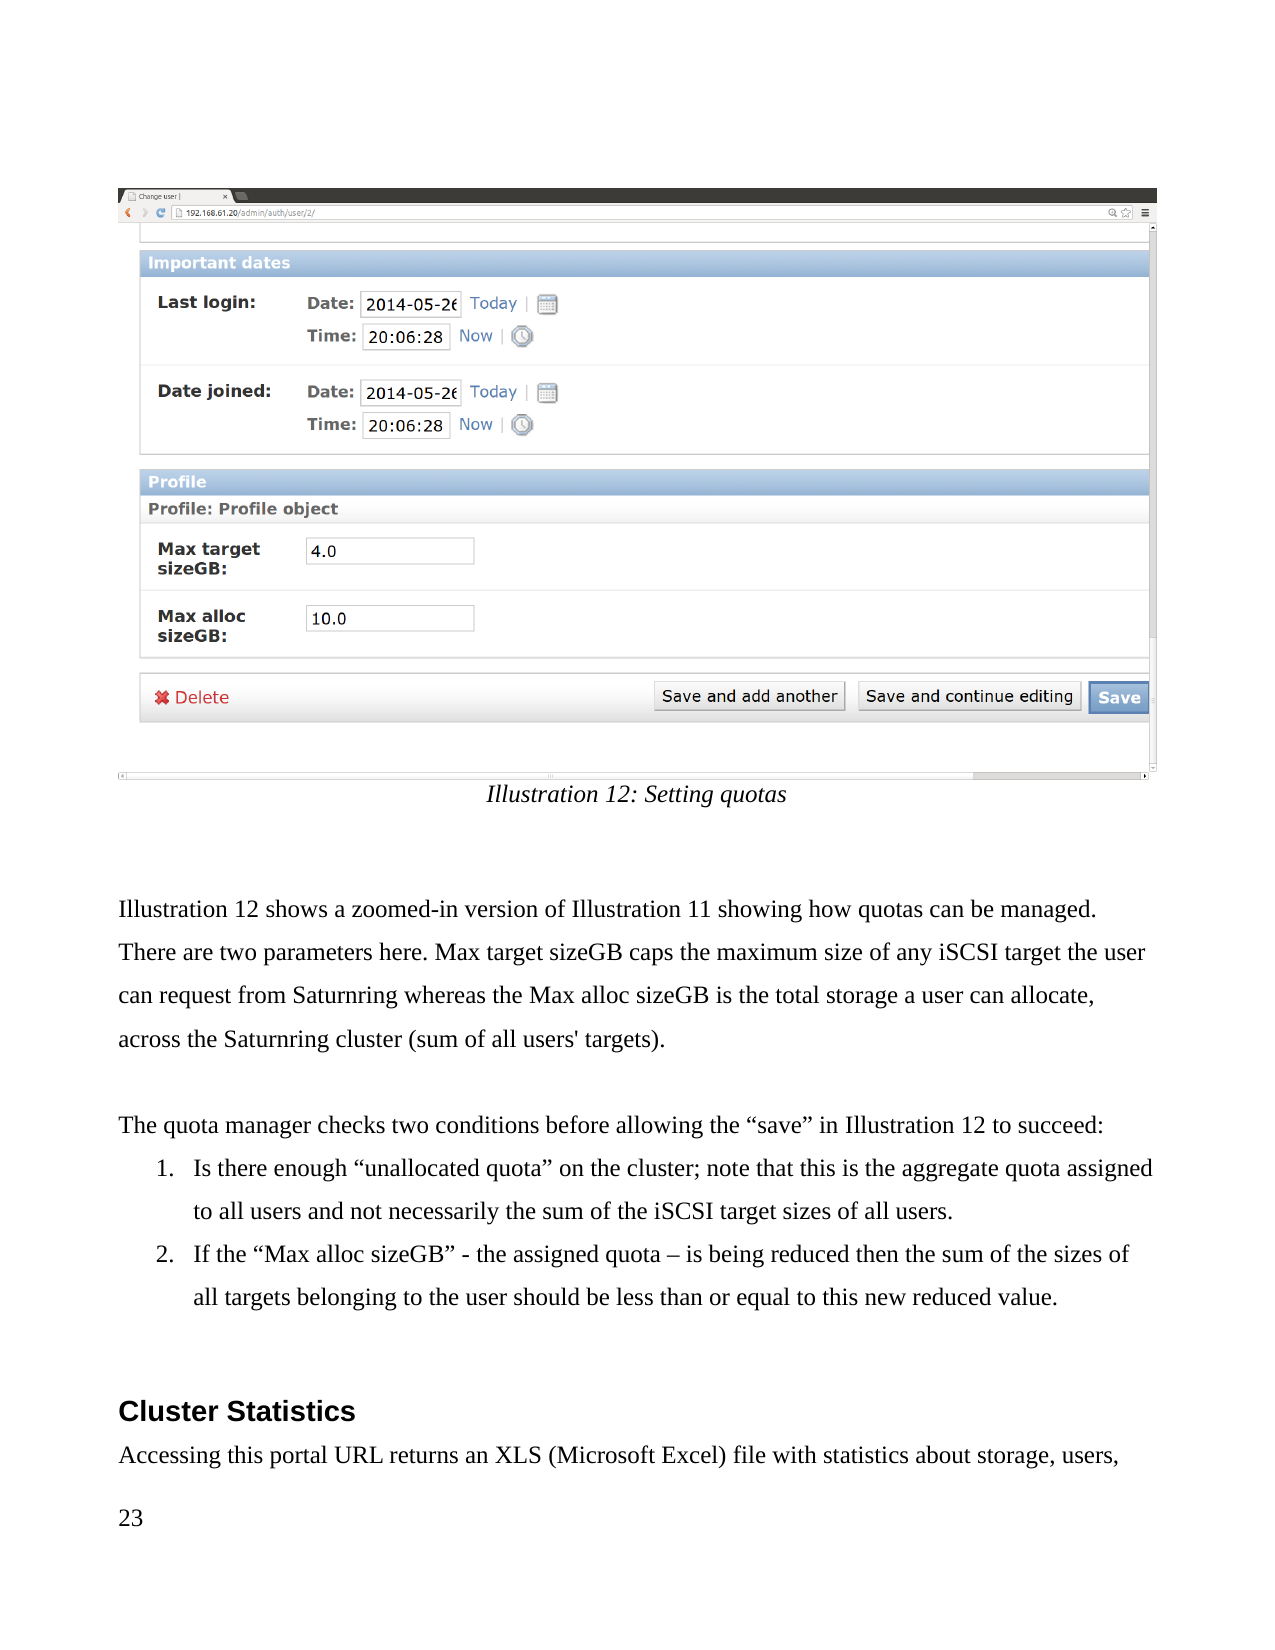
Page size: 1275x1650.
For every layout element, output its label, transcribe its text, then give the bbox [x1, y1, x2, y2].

text The quota manager checks two conditions before allowing the “save” in Illustration 12 to succeed: [118, 1110, 1157, 1139]
text Illustration 12: Setting quotas [118, 780, 1157, 808]
list If the “Max alloc sizeGB” - the assigned quota – is being reduced then the sum of the sizes of all targets belonging to the user should be less than or equal to this new reduced value. [156, 1239, 1157, 1311]
subtitle Cluster Statistics [118, 1394, 1157, 1427]
list Is there enough “unallocated quota” on the cluster; note that this is the aggregate quota assigned to all users and not necessarily the sum of the iSCSI target sizes of all users. [156, 1153, 1157, 1225]
text Accessing this portal URL returns an XLS (Microsoft Excel) file with statistics about storage, users, [118, 1440, 1157, 1468]
text Illustration 12 shows a zoomed-in version of Illustration 11 showing how quotas can be managed. There are two parameters here. Max target sizeGB caps the maximum size of any iSCSI target the user can request from Saturnring whereas the Max alloc sizeGB is the total storage a user can allocate, across the Saturnring cluster (sum of all users' targets). [118, 894, 1157, 1052]
picture [118, 188, 1157, 780]
